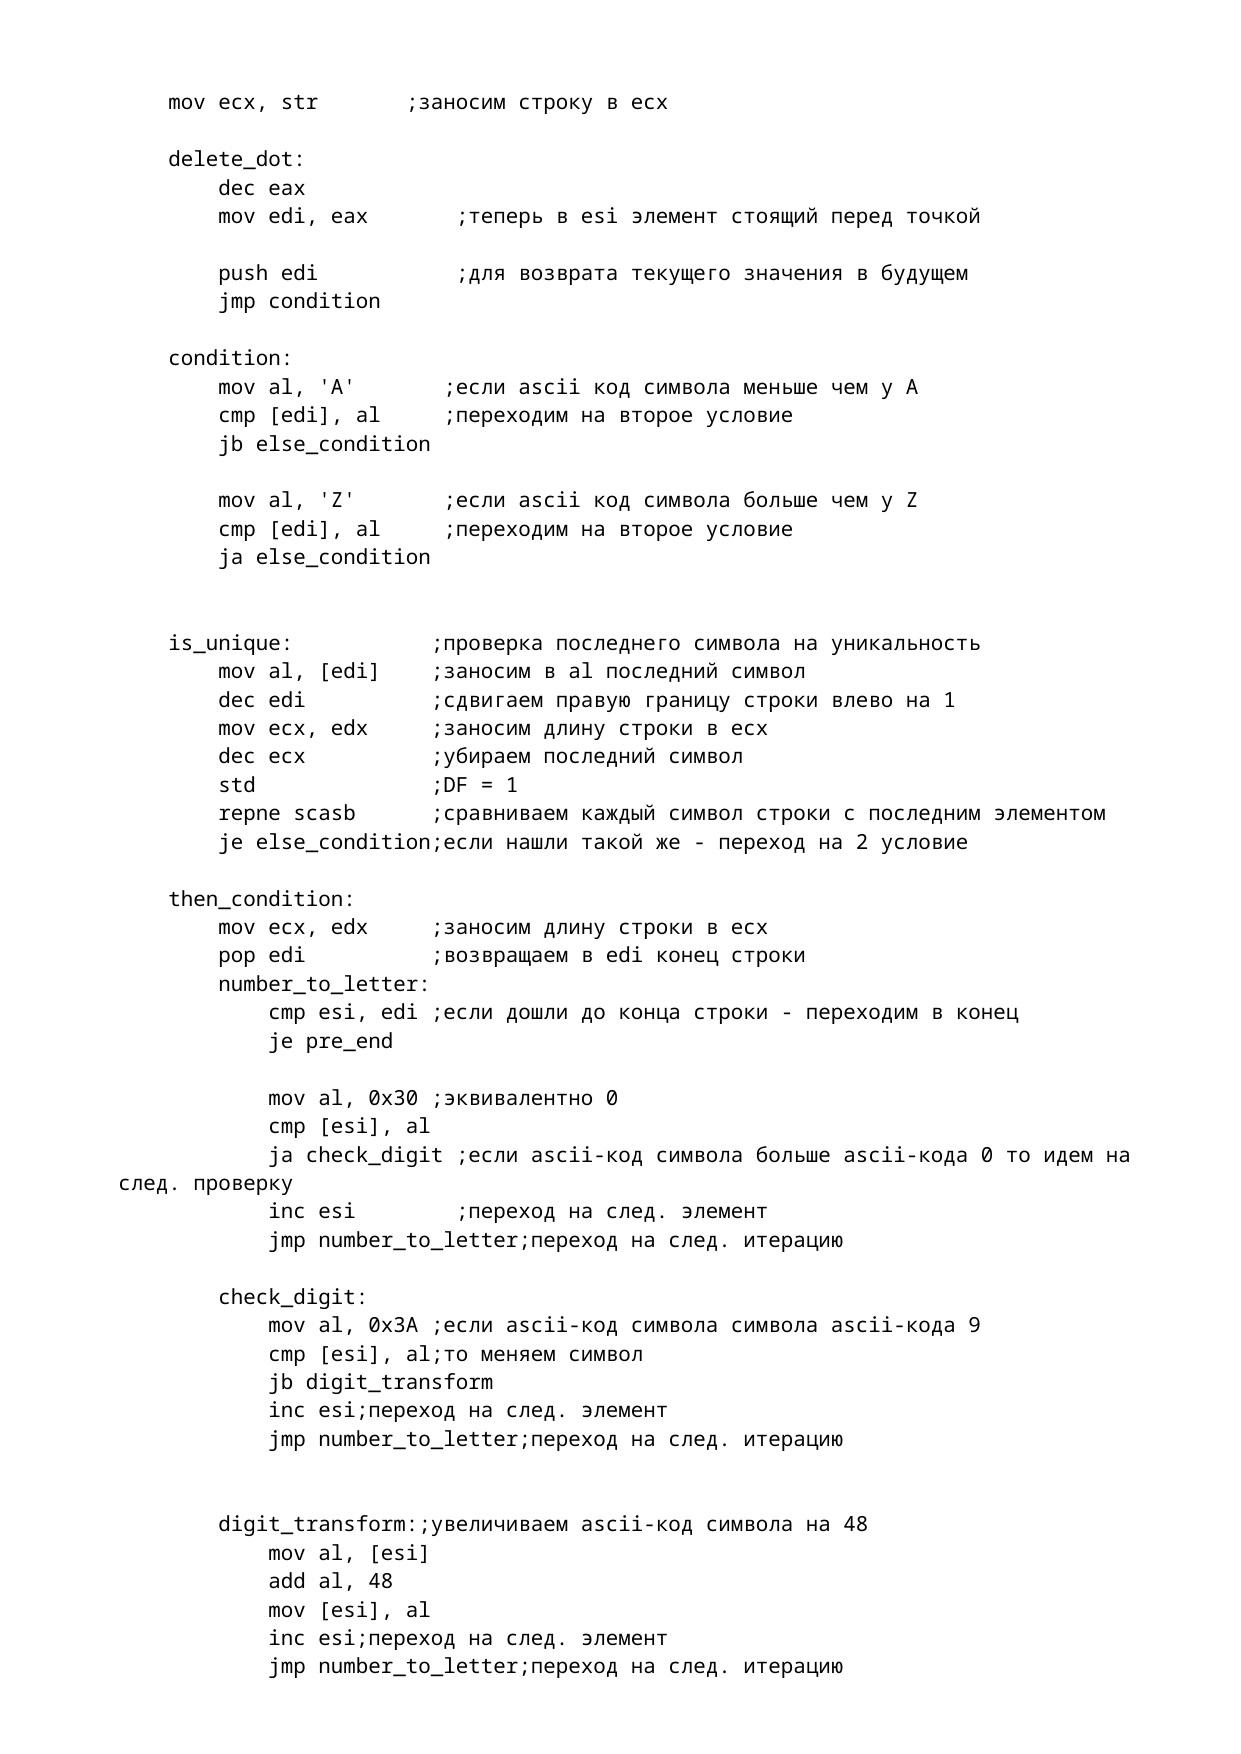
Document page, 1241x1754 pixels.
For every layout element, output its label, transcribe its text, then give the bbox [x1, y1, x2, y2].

text then_condition: [118, 884, 1181, 912]
text mov al, [edi] ;заносим в al последний символ [118, 656, 1181, 685]
text mov edi, eax ;теперь в esi элемент стоящий перед точкой [118, 201, 1181, 230]
text jmp condition [118, 287, 1181, 315]
text je else_condition;если нашли такой же - переход на 2 условие [118, 827, 1181, 855]
text dec eax [118, 173, 1181, 201]
text mov al, 'Z' ;если ascii код символа больше чем у Z [118, 486, 1181, 514]
text cmp esi, edi ;если дошли до конца строки - переходим в конец [118, 997, 1181, 1026]
text ja else_condition [118, 542, 1181, 571]
text inc esi;переход на след. элемент [118, 1396, 1181, 1424]
text mov al, [esi] [118, 1538, 1181, 1566]
text inc esi;переход на след. элемент [118, 1623, 1181, 1652]
text jb digit_transform [118, 1367, 1181, 1396]
text mov [esi], al [118, 1595, 1181, 1623]
text digit_transform:;увеличиваем ascii-код символа на 48 [118, 1509, 1181, 1538]
text condition: [118, 343, 1181, 372]
text mov ecx, edx ;заносим длину строки в ecx [118, 912, 1181, 941]
text number_to_letter: [118, 969, 1181, 997]
text pop edi ;возвращаем в edi конец строки [118, 941, 1181, 969]
text inc esi ;переход на след. элемент [118, 1197, 1181, 1225]
text mov ecx, edx ;заносим длину строки в ecx [118, 713, 1181, 742]
text repne scasb ;сравниваем каждый символ строки с последним элементом [118, 798, 1181, 827]
text jb else_condition [118, 429, 1181, 457]
text jmp number_to_letter;переход на след. итерацию [118, 1225, 1181, 1253]
text mov al, 0x30 ;эквивалентно 0 [118, 1083, 1181, 1111]
text check_digit: [118, 1282, 1181, 1310]
text ja check_digit ;если ascii-код символа больше ascii-кода 0 то идем на след. проверку [118, 1140, 1181, 1197]
text cmp [esi], al [118, 1111, 1181, 1140]
text mov al, 'A' ;если ascii код символа меньше чем у А [118, 372, 1181, 400]
text cmp [edi], al ;переходим на второе условие [118, 400, 1181, 429]
text dec ecx ;убираем последний символ [118, 742, 1181, 770]
text mov ecx, str ;заносим строку в ecx [118, 87, 1181, 116]
text dec edi ;сдвигаем правую границу строки влево на 1 [118, 685, 1181, 713]
text add al, 48 [118, 1566, 1181, 1595]
text je pre_end [118, 1026, 1181, 1054]
text jmp number_to_letter;переход на след. итерацию [118, 1652, 1181, 1680]
text jmp number_to_letter;переход на след. итерацию [118, 1424, 1181, 1452]
text is_unique: ;проверка последнего символа на уникальность [118, 628, 1181, 656]
text cmp [edi], al ;переходим на второе условие [118, 514, 1181, 542]
text cmp [esi], al;то меняем символ [118, 1339, 1181, 1367]
text delete_dot: [118, 144, 1181, 173]
text push edi ;для возврата текущего значения в будущем [118, 258, 1181, 287]
text std ;DF = 1 [118, 770, 1181, 798]
text mov al, 0x3A ;если ascii-код символа символа ascii-кода 9 [118, 1310, 1181, 1339]
